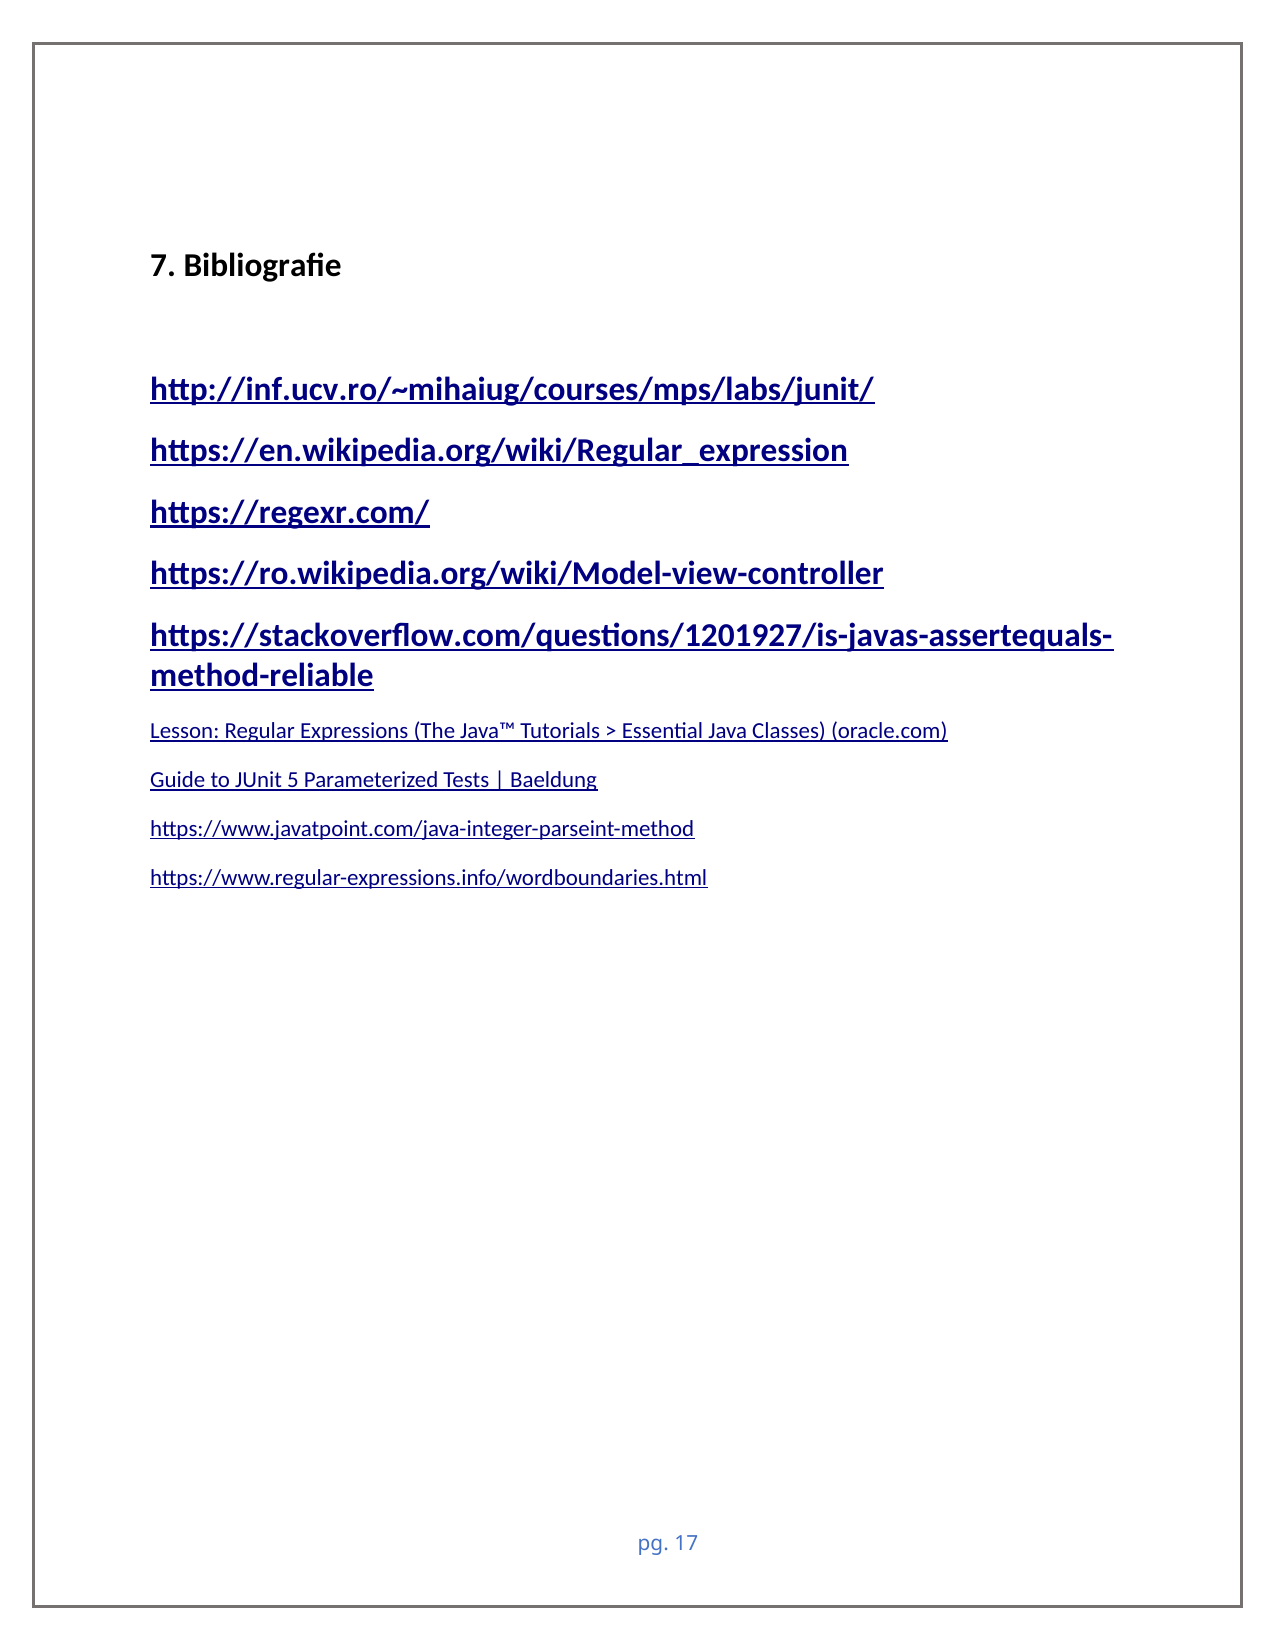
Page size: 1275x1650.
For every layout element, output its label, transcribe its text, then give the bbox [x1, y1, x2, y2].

text https://www.javatpoint.com/java-integer-parseint-method [150, 814, 1125, 842]
text Lesson: Regular Expressions (The Java™ Tutorials > Essential Java Classes) (oracle.com) [150, 716, 1125, 744]
text https://www.regular-expressions.info/wordboundaries.html [150, 863, 1125, 891]
text https://en.wikipedia.org/wiki/Regular_expression [150, 429, 1125, 470]
text https://ro.wikipedia.org/wiki/Model-view-controller [150, 552, 1125, 593]
text Guide to JUnit 5 Parameterized Tests | Baeldung [150, 765, 1125, 793]
text http://inf.ucv.ro/~mihaiug/courses/mps/labs/junit/ [150, 367, 1125, 408]
text https://regexr.com/ [150, 491, 1125, 531]
text https://stackoverflow.com/questions/1201927/is-javas-assertequals-method-reliable [150, 614, 1125, 695]
text 7. Bibliografie [150, 244, 1125, 285]
